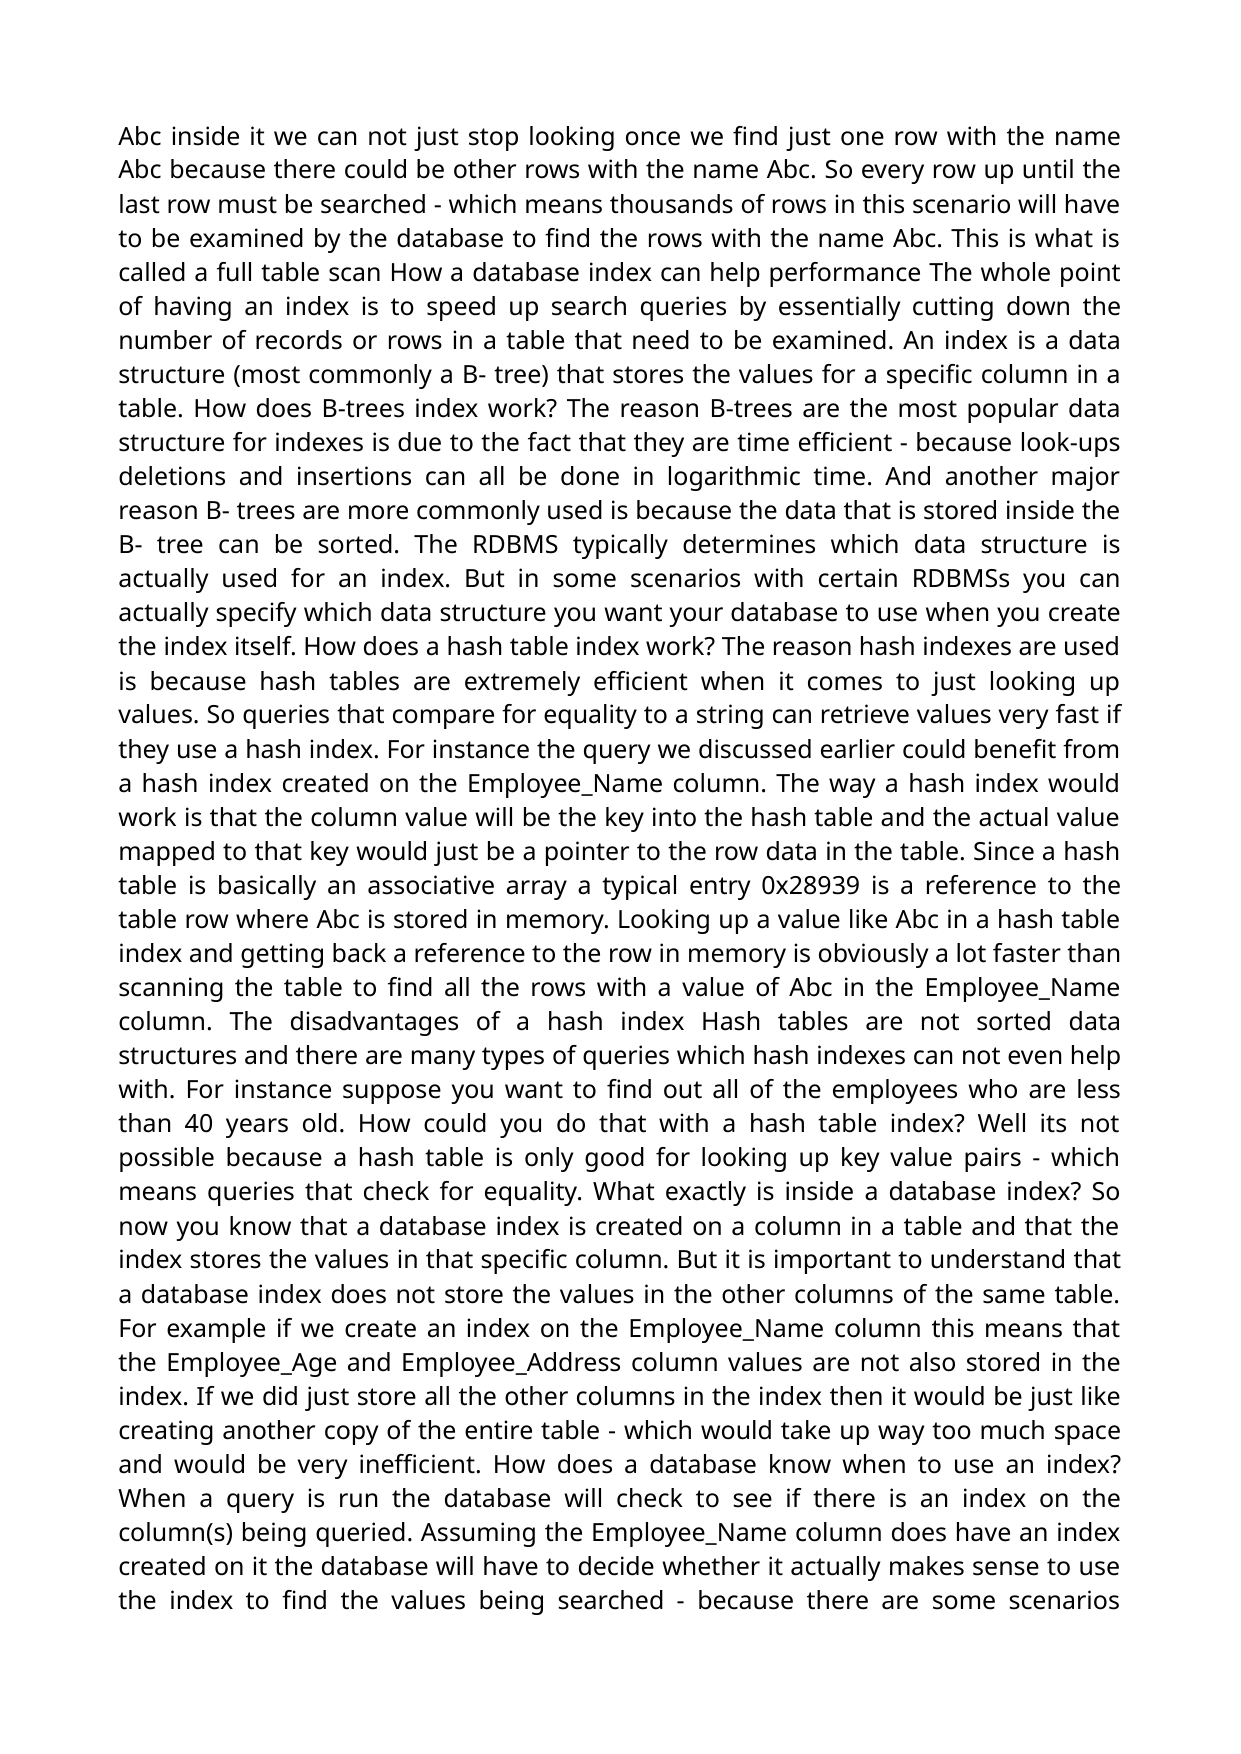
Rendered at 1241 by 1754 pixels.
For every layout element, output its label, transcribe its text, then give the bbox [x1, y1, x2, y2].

text Abc inside it we can not just stop looking once we find just one row with the name Abc because there could be other rows with the name Abc. So every row up until the last row must be searched - which means thousands of rows in this scenario will have to be examined by the database to find the rows with the name Abc. This is what is called a full table scan How a database index can help performance The whole point of having an index is to speed up search queries by essentially cutting down the number of records or rows in a table that need to be examined. An index is a data structure (most commonly a B- tree) that stores the values for a specific column in a table. How does B-trees index work? The reason B-trees are the most popular data structure for indexes is due to the fact that they are time efficient - because look-ups deletions and insertions can all be done in logarithmic time. And another major reason B- trees are more commonly used is because the data that is stored inside the B- tree can be sorted. The RDBMS typically determines which data structure is actually used for an index. But in some scenarios with certain RDBMSs you can actually specify which data structure you want your database to use when you create the index itself. How does a hash table index work? The reason hash indexes are used is because hash tables are extremely efficient when it comes to just looking up values. So queries that compare for equality to a string can retrieve values very fast if they use a hash index. For instance the query we discussed earlier could benefit from a hash index created on the Employee_Name column. The way a hash index would work is that the column value will be the key into the hash table and the actual value mapped to that key would just be a pointer to the row data in the table. Since a hash table is basically an associative array a typical entry 0x28939 is a reference to the table row where Abc is stored in memory. Looking up a value like Abc in a hash table index and getting back a reference to the row in memory is obviously a lot faster than scanning the table to find all the rows with a value of Abc in the Employee_Name column. The disadvantages of a hash index Hash tables are not sorted data structures and there are many types of queries which hash indexes can not even help with. For instance suppose you want to find out all of the employees who are less than 40 years old. How could you do that with a hash table index? Well its not possible because a hash table is only good for looking up key value pairs - which means queries that check for equality. What exactly is inside a database index? So now you know that a database index is created on a column in a table and that the index stores the values in that specific column. But it is important to understand that a database index does not store the values in the other columns of the same table. For example if we create an index on the Employee_Name column this means that the Employee_Age and Employee_Address column values are not also stored in the index. If we did just store all the other columns in the index then it would be just like creating another copy of the entire table - which would take up way too much space and would be very inefficient. How does a database know when to use an index? When a query is run the database will check to see if there is an index on the column(s) being queried. Assuming the Employee_Name column does have an index created on it the database will have to decide whether it actually makes sense to use the index to find the values being searched - because there are some scenarios [118, 118, 1122, 1617]
